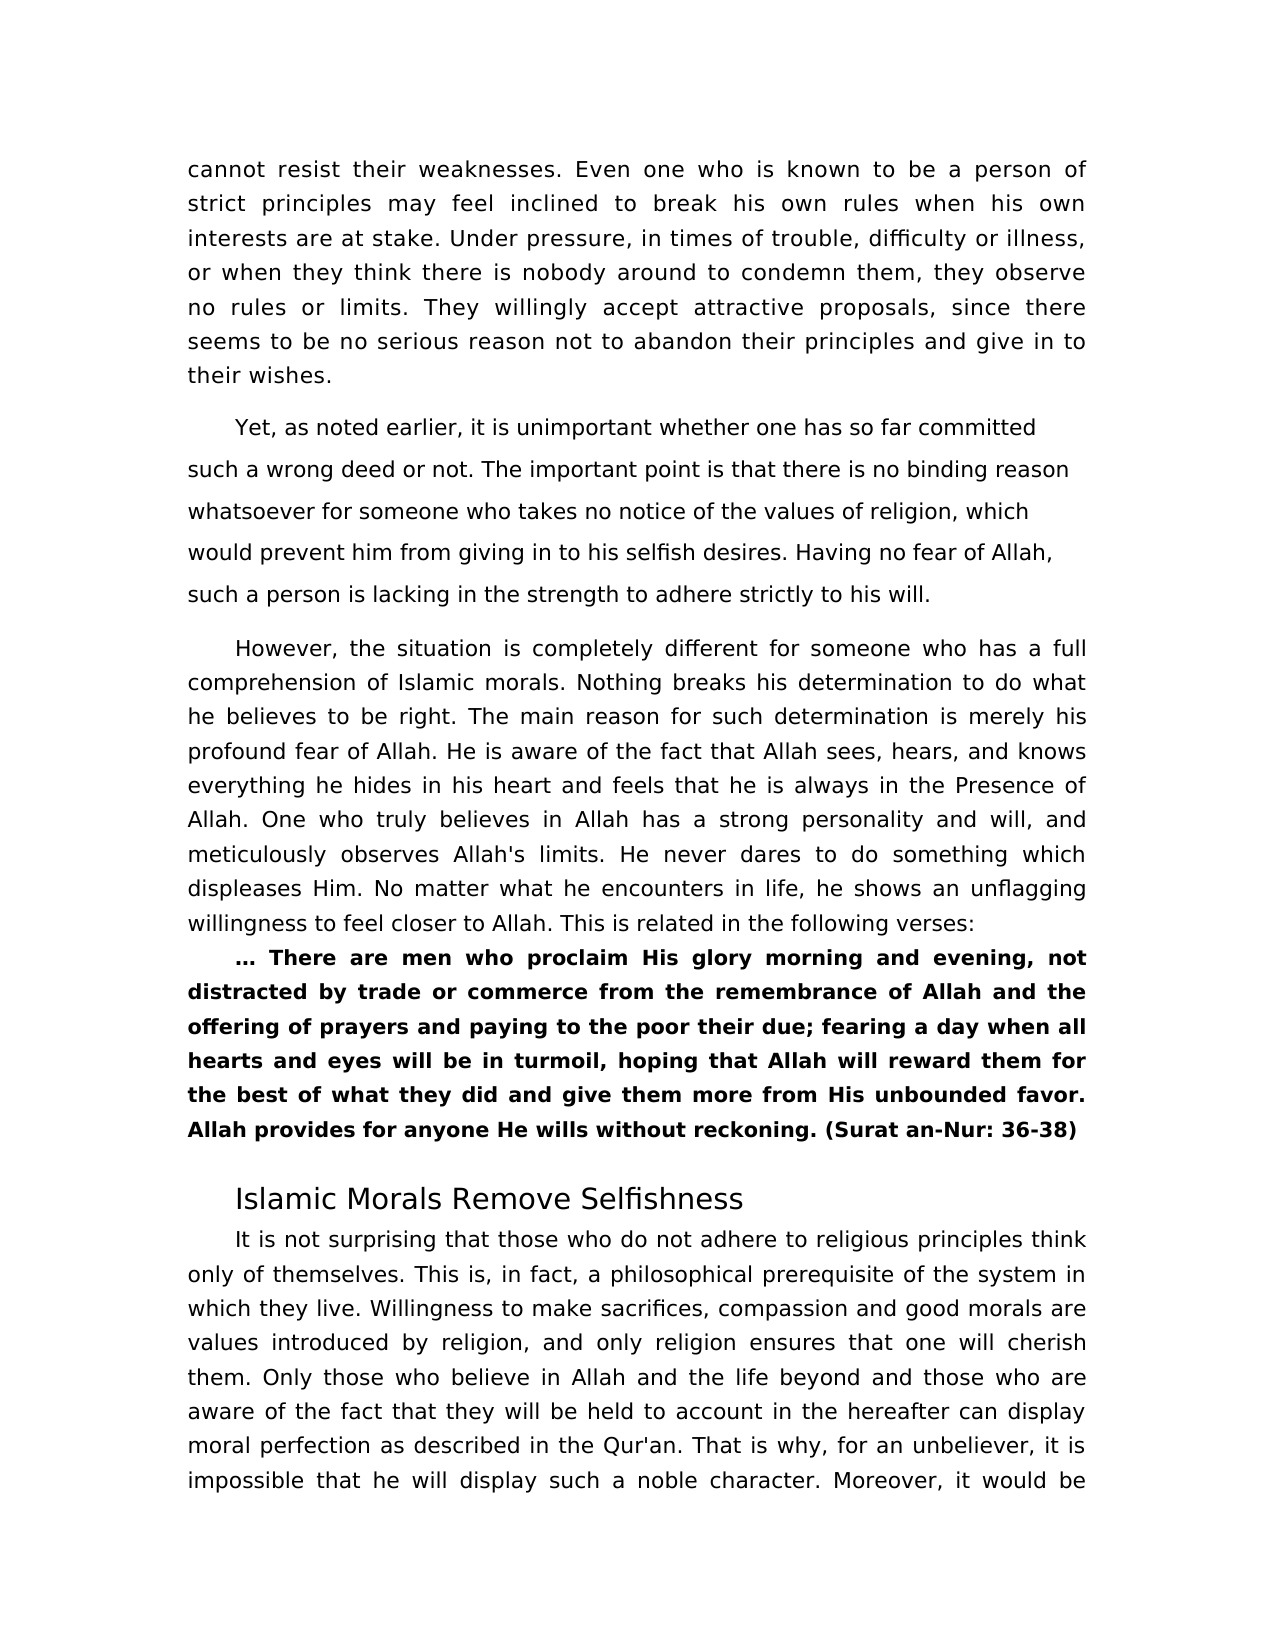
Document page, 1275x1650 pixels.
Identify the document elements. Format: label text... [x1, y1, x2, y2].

text Islamic Morals Remove Selfishness [235, 1183, 1087, 1216]
text It is not surprising that those who do not adhere to religious principles think only of themselves. This is, in fact, a philosophical prerequisite of the system in which they live. Willingness to make sacrifices, compassion and good morals are values introduced by religion, and only religion ensures that one will cherish them. Only those who believe in Allah and the life beyond and those who are aware of the fact that they will be held to account in the hereafter can display moral perfection as described in the Qur'an. That is why, for an unbeliever, it is impossible that he will display such a noble character. Moreover, it would be [187, 1220, 1087, 1495]
text … There are men who proclaim His glory morning and evening, not distracted by trade or commerce from the remembrance of Allah and the offering of prayers and paying to the poor their due; fearing a day when all hearts and eyes will be in turmoil, hoping that Allah will reward them for the best of what they did and give them more from His unbounded favor. Allah provides for anyone He wills without reckoning. (Surat an-Nur: 36-38) [187, 938, 1087, 1144]
text However, the situation is completely different for someone who has a full comprehension of Islamic morals. Nothing breaks his determination to do what he believes to be right. The main reason for such determination is merely his profound fear of Allah. He is aware of the fact that Allah sees, hears, and knows everything he hides in his heart and feels that he is always in the Presence of Allah. One who truly believes in Allah has a strong personality and will, and meticulously observes Allah's limits. He never dares to do something which displeases Him. No matter what he encounters in life, he shows an unflagging willingness to feel closer to Allah. This is related in the following verses: [187, 628, 1087, 938]
text cannot resist their weaknesses. Even one who is known to be a person of strict principles may feel inclined to break his own rules when his own interests are at stake. Under pressure, in times of trouble, difficulty or illness, or when they think there is nobody around to condemn them, they observe no rules or limits. They willingly accept attractive proposals, since there seems to be no serious reason not to abandon their principles and give in to their wishes. [187, 150, 1087, 391]
text Yet, as noted earlier, it is unimportant whether one has so far committed such a wrong deed or not. The important point is that there is no binding reason whatsoever for someone who takes no notice of the values of religion, which would prevent him from giving in to his selfish desires. Having no fear of Allah, such a person is lacking in the strength to adhere strictly to his will. [187, 402, 1087, 611]
